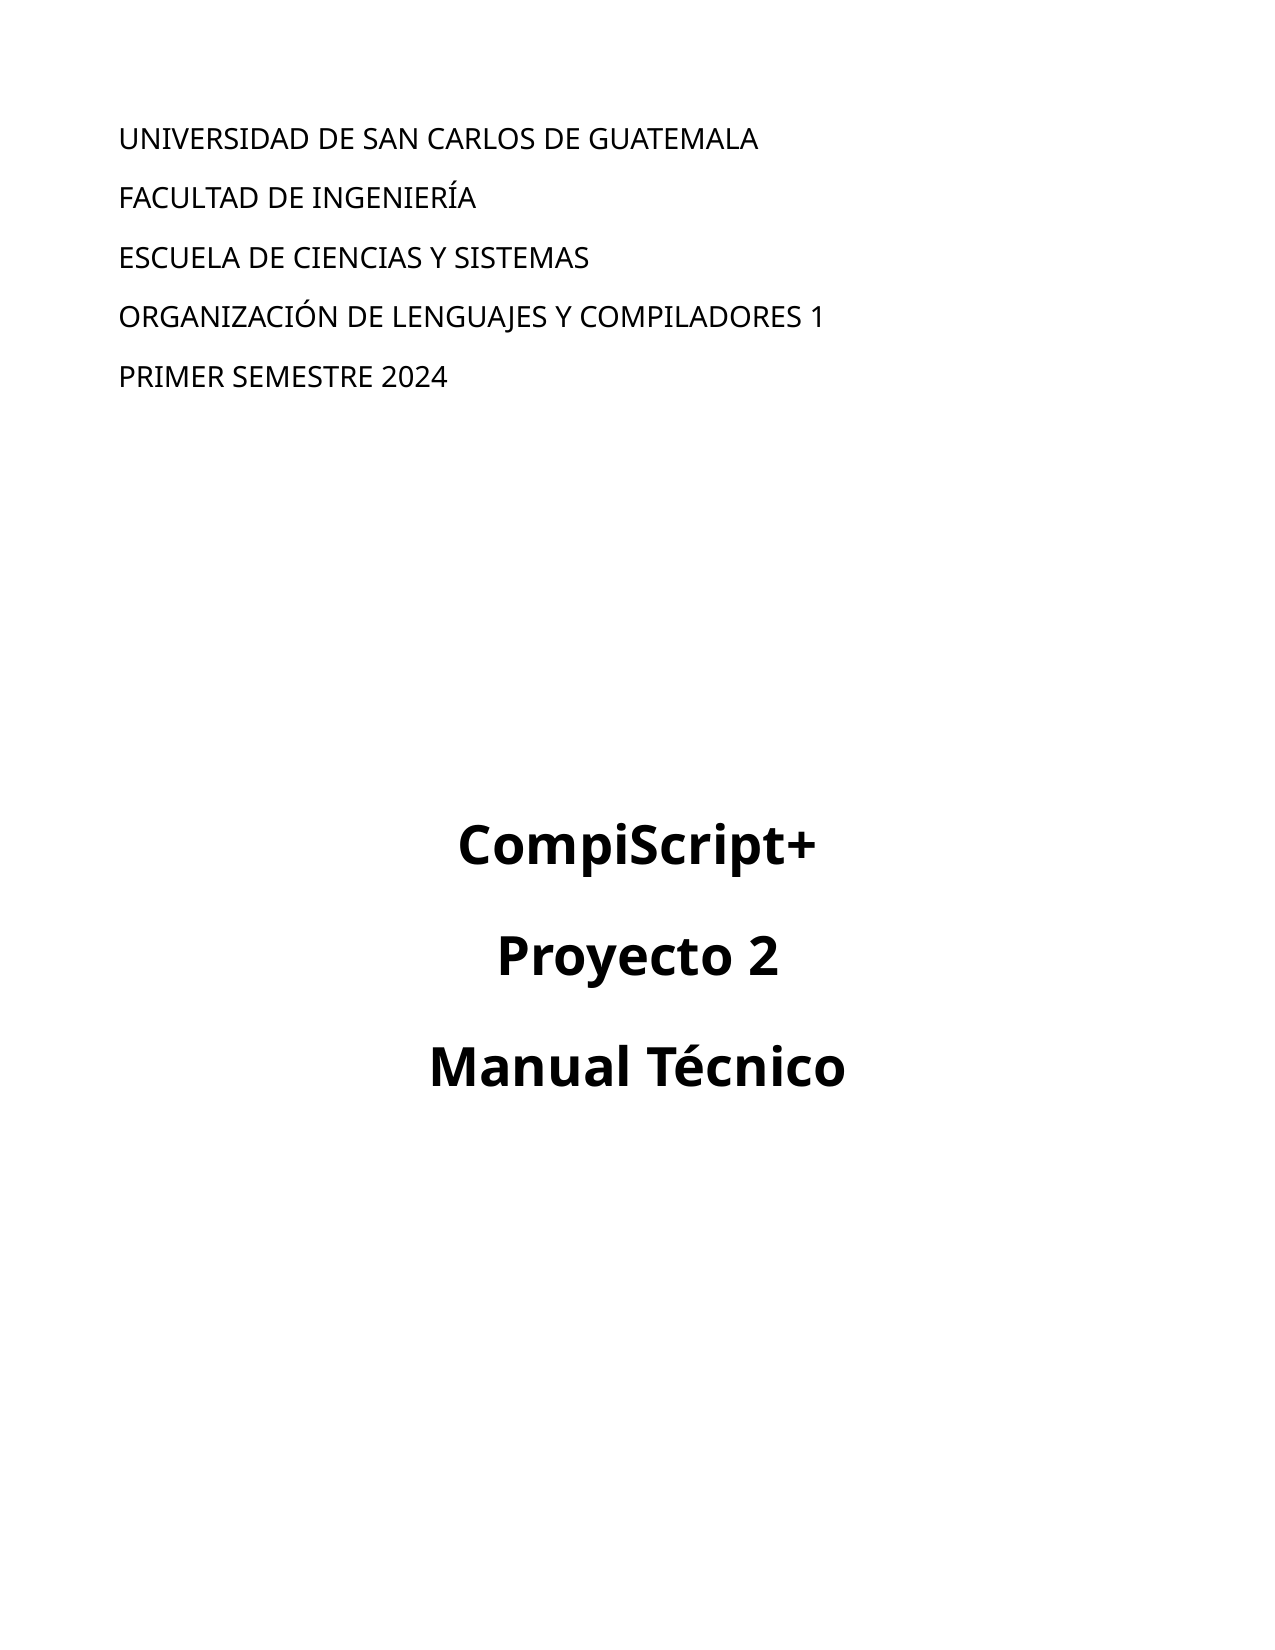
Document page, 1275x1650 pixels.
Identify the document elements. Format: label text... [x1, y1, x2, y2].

text Proyecto 2 [118, 917, 1157, 991]
text Manual Técnico [118, 1028, 1157, 1102]
text PRIMER SEMESTRE 2024 [118, 356, 1157, 396]
text UNIVERSIDAD DE SAN CARLOS DE GUATEMALA [118, 118, 1157, 158]
text CompiScript+ [118, 807, 1157, 881]
text FACULTAD DE INGENIERÍA [118, 178, 1157, 217]
text ESCUELA DE CIENCIAS Y SISTEMAS [118, 237, 1157, 277]
text ORGANIZACIÓN DE LENGUAJES Y COMPILADORES 1 [118, 297, 1157, 336]
